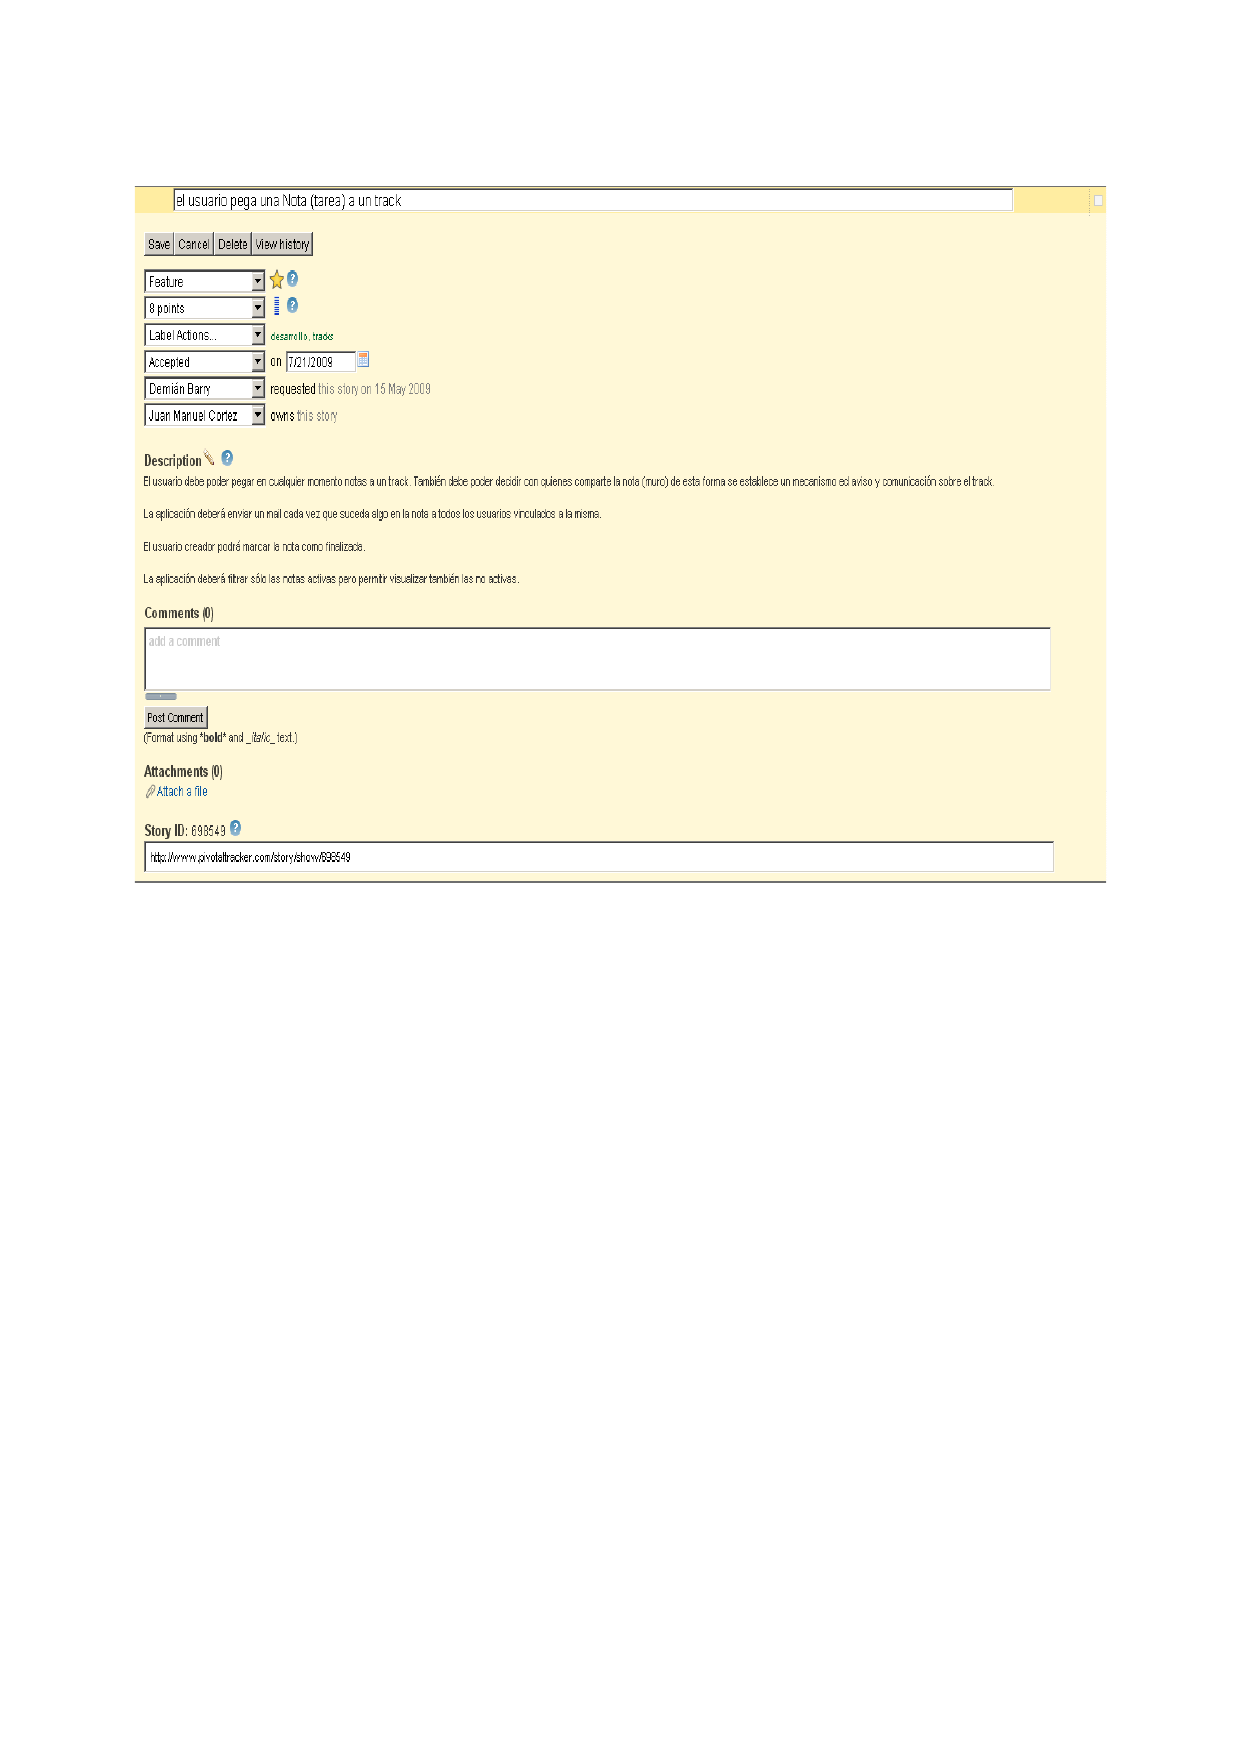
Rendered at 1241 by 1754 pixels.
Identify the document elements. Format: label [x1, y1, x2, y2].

picture [134, 186, 1107, 883]
